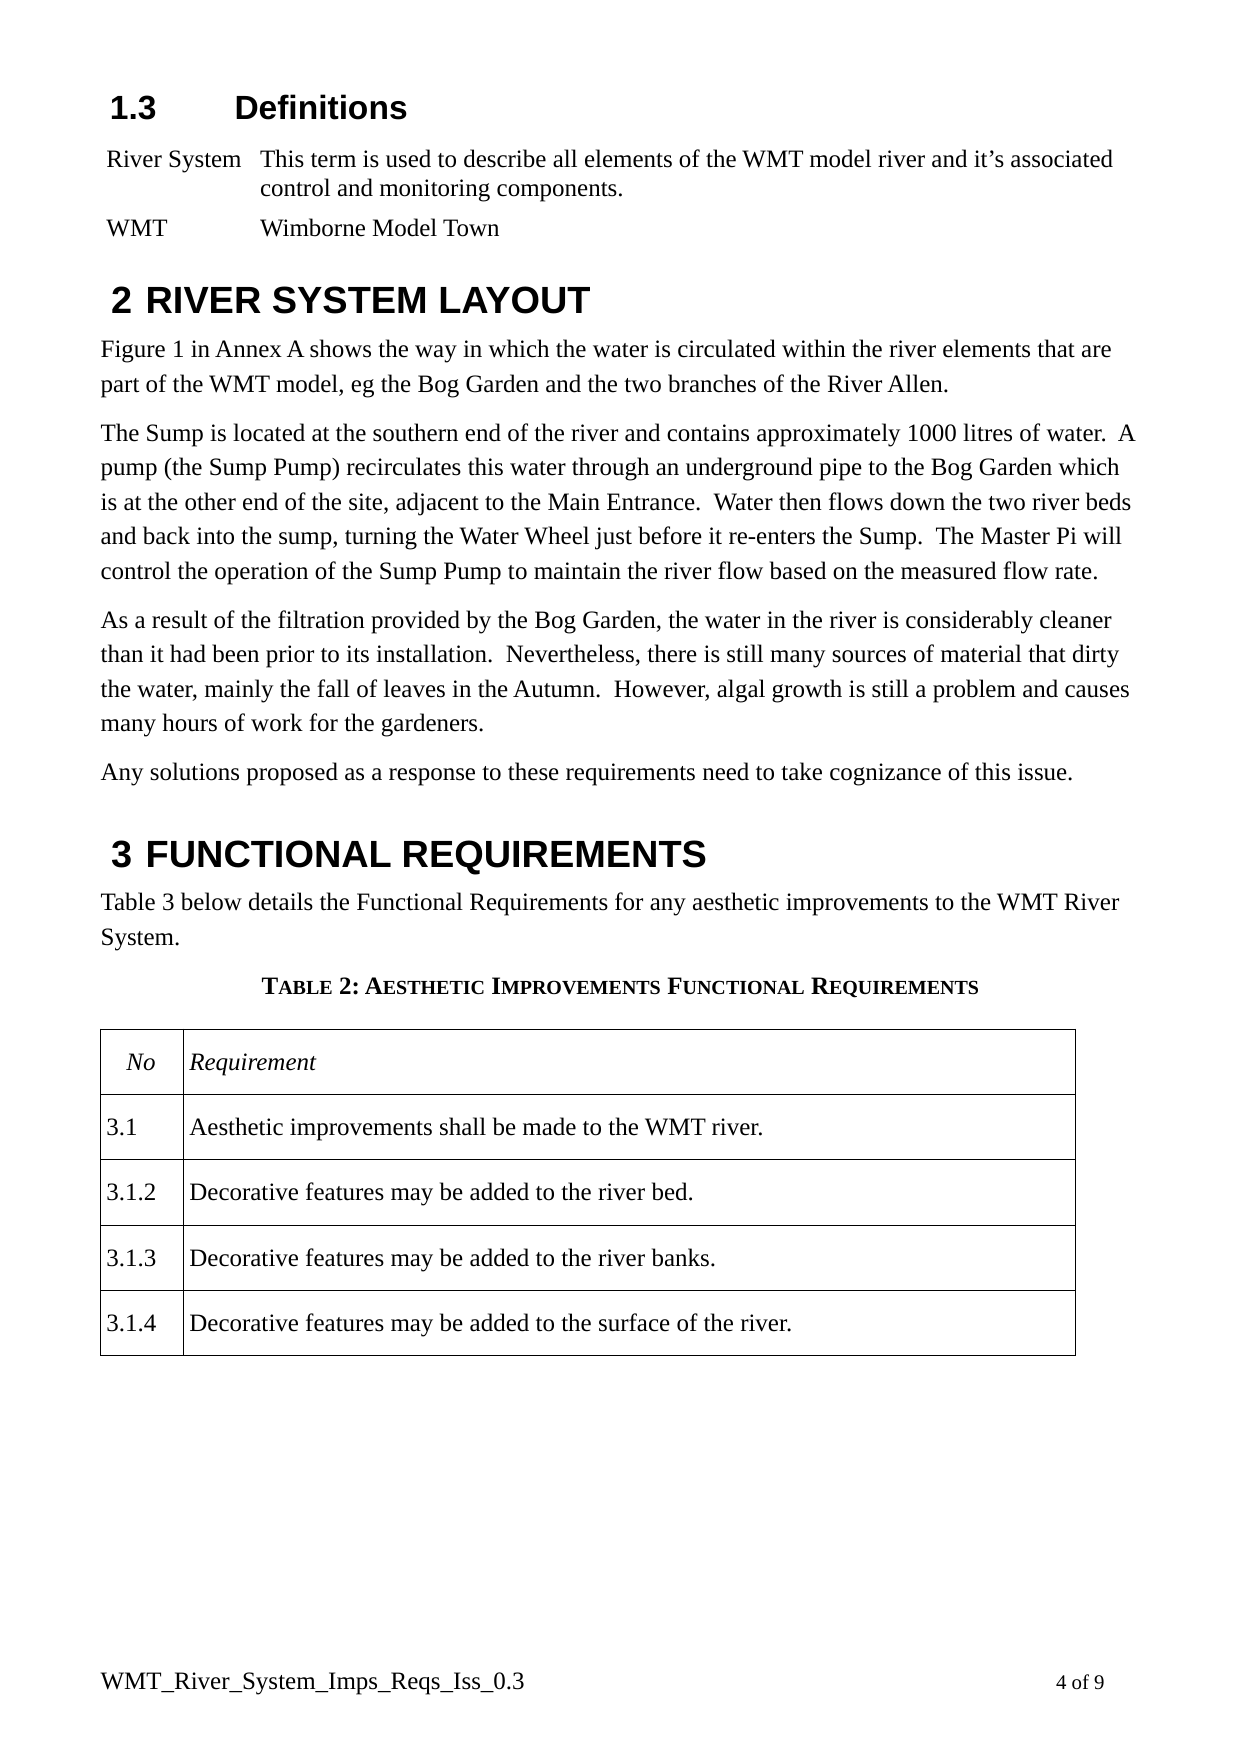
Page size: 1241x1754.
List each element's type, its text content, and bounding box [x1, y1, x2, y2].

text Table 3 below details the Functional Requirements for any aesthetic improvements to the WMT River System. [100, 887, 1140, 951]
table_header Requirement [184, 1030, 1075, 1094]
subtitle Table 2: Aesthetic Improvements Functional Requirements [100, 971, 1140, 1000]
table_cell 3.1.4 [101, 1291, 183, 1355]
table_cell 3.1 [101, 1095, 183, 1159]
subtitle Definitions [100, 88, 1140, 126]
text The Sump is located at the southern end of the river and contains approximately 1000 litres of water. A pump (the Sump Pump) recirculates this water through an underground pipe to the Bog Garden which is at the other end of the site, adjacent to the Main Entrance. Water then flows down the two river beds and back into the sump, turning the Water Wheel just before it re-enters the Sump. The Master Pi will control the operation of the Sump Pump to maintain the river flow based on the measured flow rate. [100, 418, 1140, 584]
table_cell Wimborne Model Town [254, 208, 1140, 253]
table_header No [101, 1030, 183, 1094]
table_cell 3.1.2 [101, 1160, 183, 1224]
subtitle FUNCTIONAL REQUIREMENTS [100, 831, 1140, 875]
table_header River System [100, 139, 254, 208]
table_header This term is used to describe all elements of the WMT model river and it’s associated control and monitoring components. [254, 139, 1140, 208]
table_cell Decorative features may be added to the river bed. [184, 1160, 1075, 1224]
text As a result of the filtration provided by the Bog Garden, the water in the river is considerably cleaner than it had been prior to its installation. Nevertheless, there is still many sources of material that dirty the water, mainly the fall of leaves in the Autumn. However, algal growth is still a problem and causes many hours of work for the gardeners. [100, 605, 1140, 737]
text Figure 1 in Annex A shows the way in which the water is circulated within the river elements that are part of the WMT model, eg the Bog Garden and the two branches of the River Allen. [100, 334, 1140, 397]
table_cell Decorative features may be added to the river banks. [184, 1226, 1075, 1290]
text Any solutions proposed as a response to these requirements need to take cognizance of this issue. [100, 757, 1140, 786]
table_cell WMT [100, 208, 254, 253]
table_cell 3.1.3 [101, 1226, 183, 1290]
table_cell Aesthetic improvements shall be made to the WMT river. [184, 1095, 1075, 1159]
table_cell Decorative features may be added to the surface of the river. [184, 1291, 1075, 1355]
subtitle RIVER SYSTEM LAYOUT [100, 278, 1140, 322]
